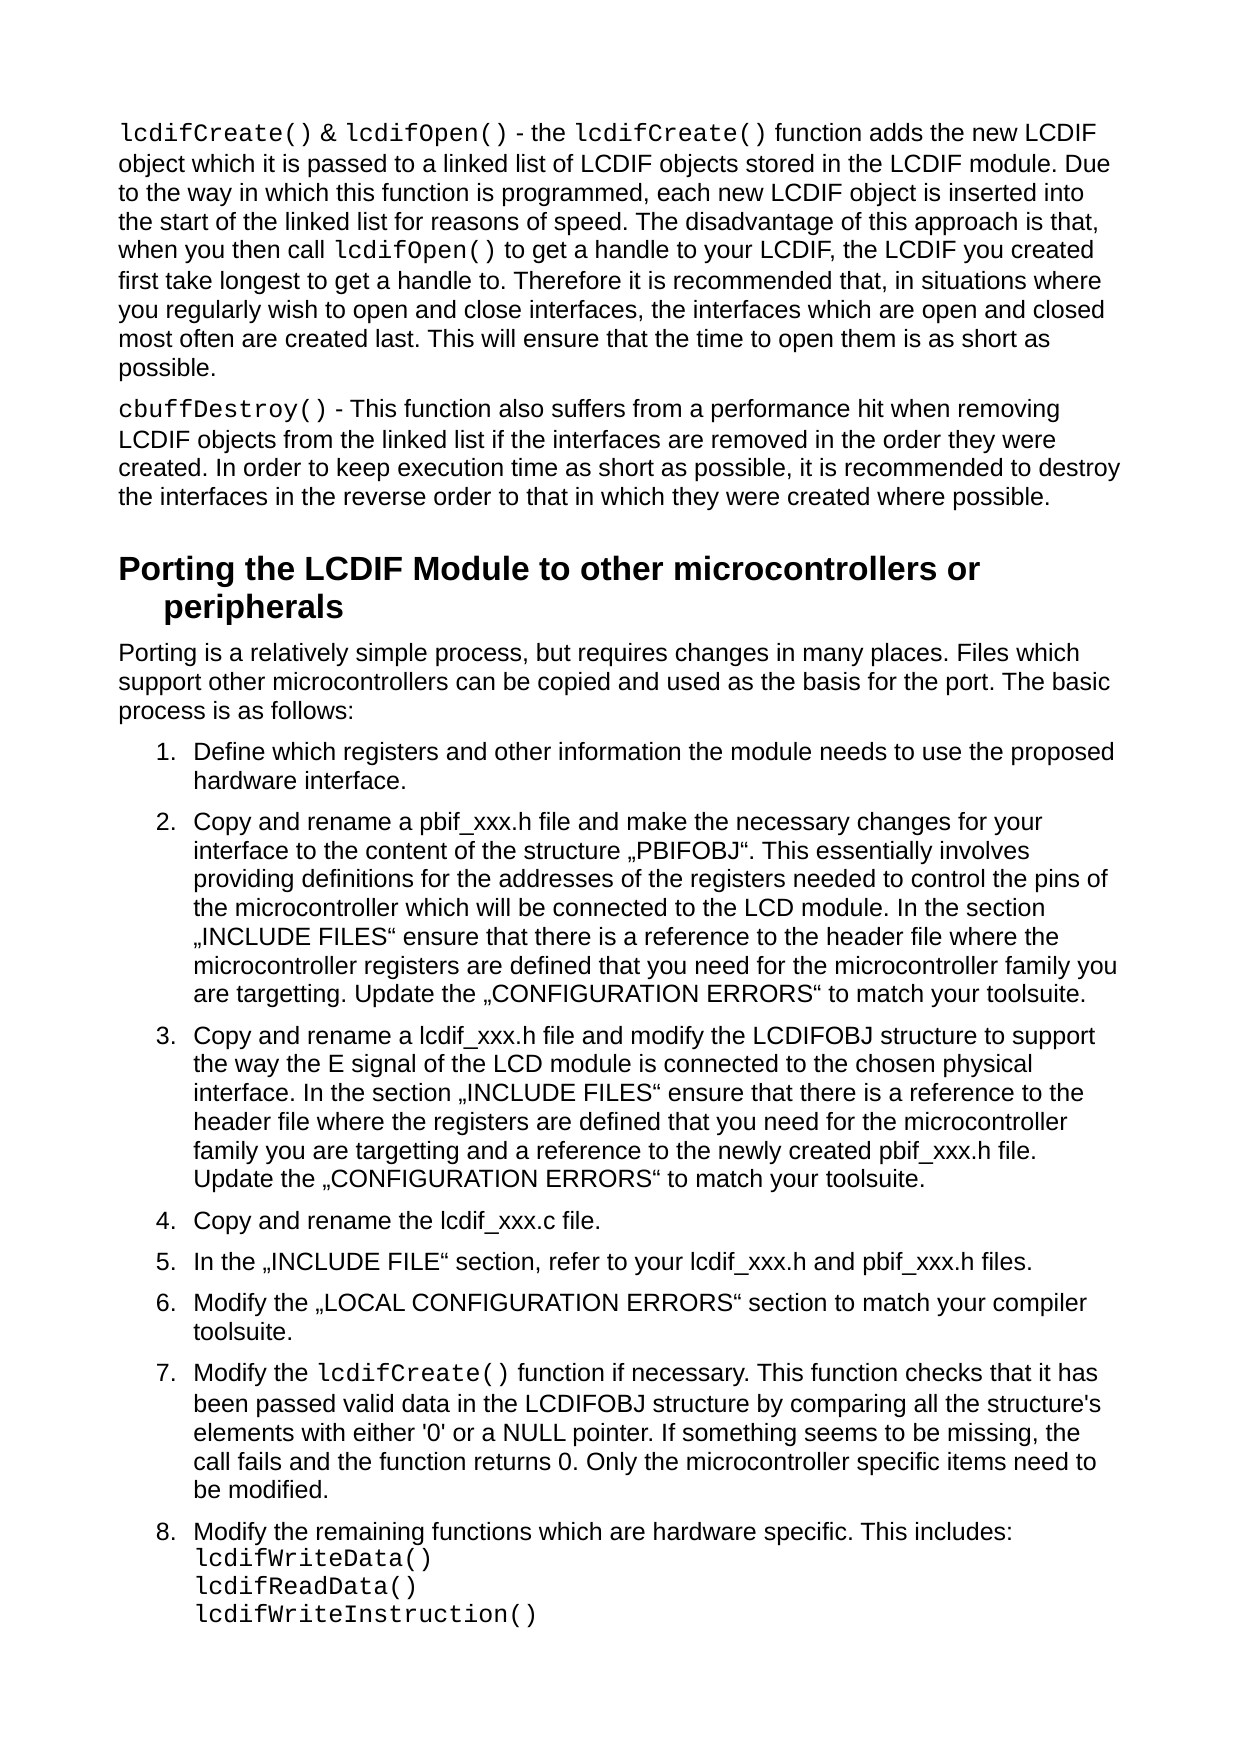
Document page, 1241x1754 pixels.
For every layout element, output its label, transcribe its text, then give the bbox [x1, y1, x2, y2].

text Porting is a relatively simple process, but requires changes in many places. Files which support other microcontrollers can be copied and used as the basis for the port. The basic process is as follows: [118, 638, 1122, 724]
list Modify the lcdifCreate() function if necessary. This function checks that it has been passed valid data in the LCDIFOBJ structure by comparing all the structure's elements with either '0' or a NULL pointer. If something seems to be missing, the call fails and the function returns 0. Only the microcontroller specific items need to be modified. [156, 1358, 1122, 1504]
subtitle Porting the LCDIF Module to other microcontrollers or peripherals [118, 548, 1122, 626]
list Copy and rename a pbif_xxx.h file and make the necessary changes for your interface to the content of the structure „PBIFOBJ“. This essentially involves providing definitions for the addresses of the registers needed to control the pins of the microcontroller which will be connected to the LCD module. In the section „INCLUDE FILES“ ensure that there is a reference to the header file where the microcontroller registers are defined that you need for the microcontroller family you are targetting. Update the „CONFIGURATION ERRORS“ to match your toolsuite. [156, 807, 1122, 1008]
list In the „INCLUDE FILE“ section, refer to your lcdif_xxx.h and pbif_xxx.h files. [156, 1247, 1122, 1276]
list Copy and rename a lcdif_xxx.h file and modify the LCDIFOBJ structure to support the way the E signal of the LCD module is connected to the chosen physical interface. In the section „INCLUDE FILES“ ensure that there is a reference to the header file where the registers are defined that you need for the microcontroller family you are targetting and a reference to the newly created pbif_xxx.h file. Update the „CONFIGURATION ERRORS“ to match your toolsuite. [156, 1021, 1122, 1193]
list Modify the „LOCAL CONFIGURATION ERRORS“ section to match your compiler toolsuite. [156, 1288, 1122, 1346]
text cbuffDestroy() - This function also suffers from a performance hit when removing LCDIF objects from the linked list if the interfaces are removed in the order they were created. In order to keep execution time as short as possible, it is recommended to destroy the interfaces in the reverse order to that in which they were created where possible. [118, 394, 1122, 511]
list Modify the remaining functions which are hardware specific. This includes: lcdifWriteData() lcdifReadData() lcdifWriteInstruction() [156, 1517, 1122, 1630]
text lcdifCreate() & lcdifOpen() - the lcdifCreate() function adds the new LCDIF object which it is passed to a linked list of LCDIF objects stored in the LCDIF module. Due to the way in which this function is programmed, each new LCDIF object is inserted into the start of the linked list for reasons of speed. The disadvantage of this approach is that, when you then call lcdifOpen() to get a handle to your LCDIF, the LCDIF you created first take longest to get a handle to. Therefore it is recommended that, in situations where you regularly wish to open and close interfaces, the interfaces which are open and closed most often are created last. This will ensure that the time to open them is as short as possible. [118, 118, 1122, 381]
list Define which registers and other information the module needs to use the proposed hardware interface. [156, 737, 1122, 794]
list Copy and rename the lcdif_xxx.c file. [156, 1206, 1122, 1234]
